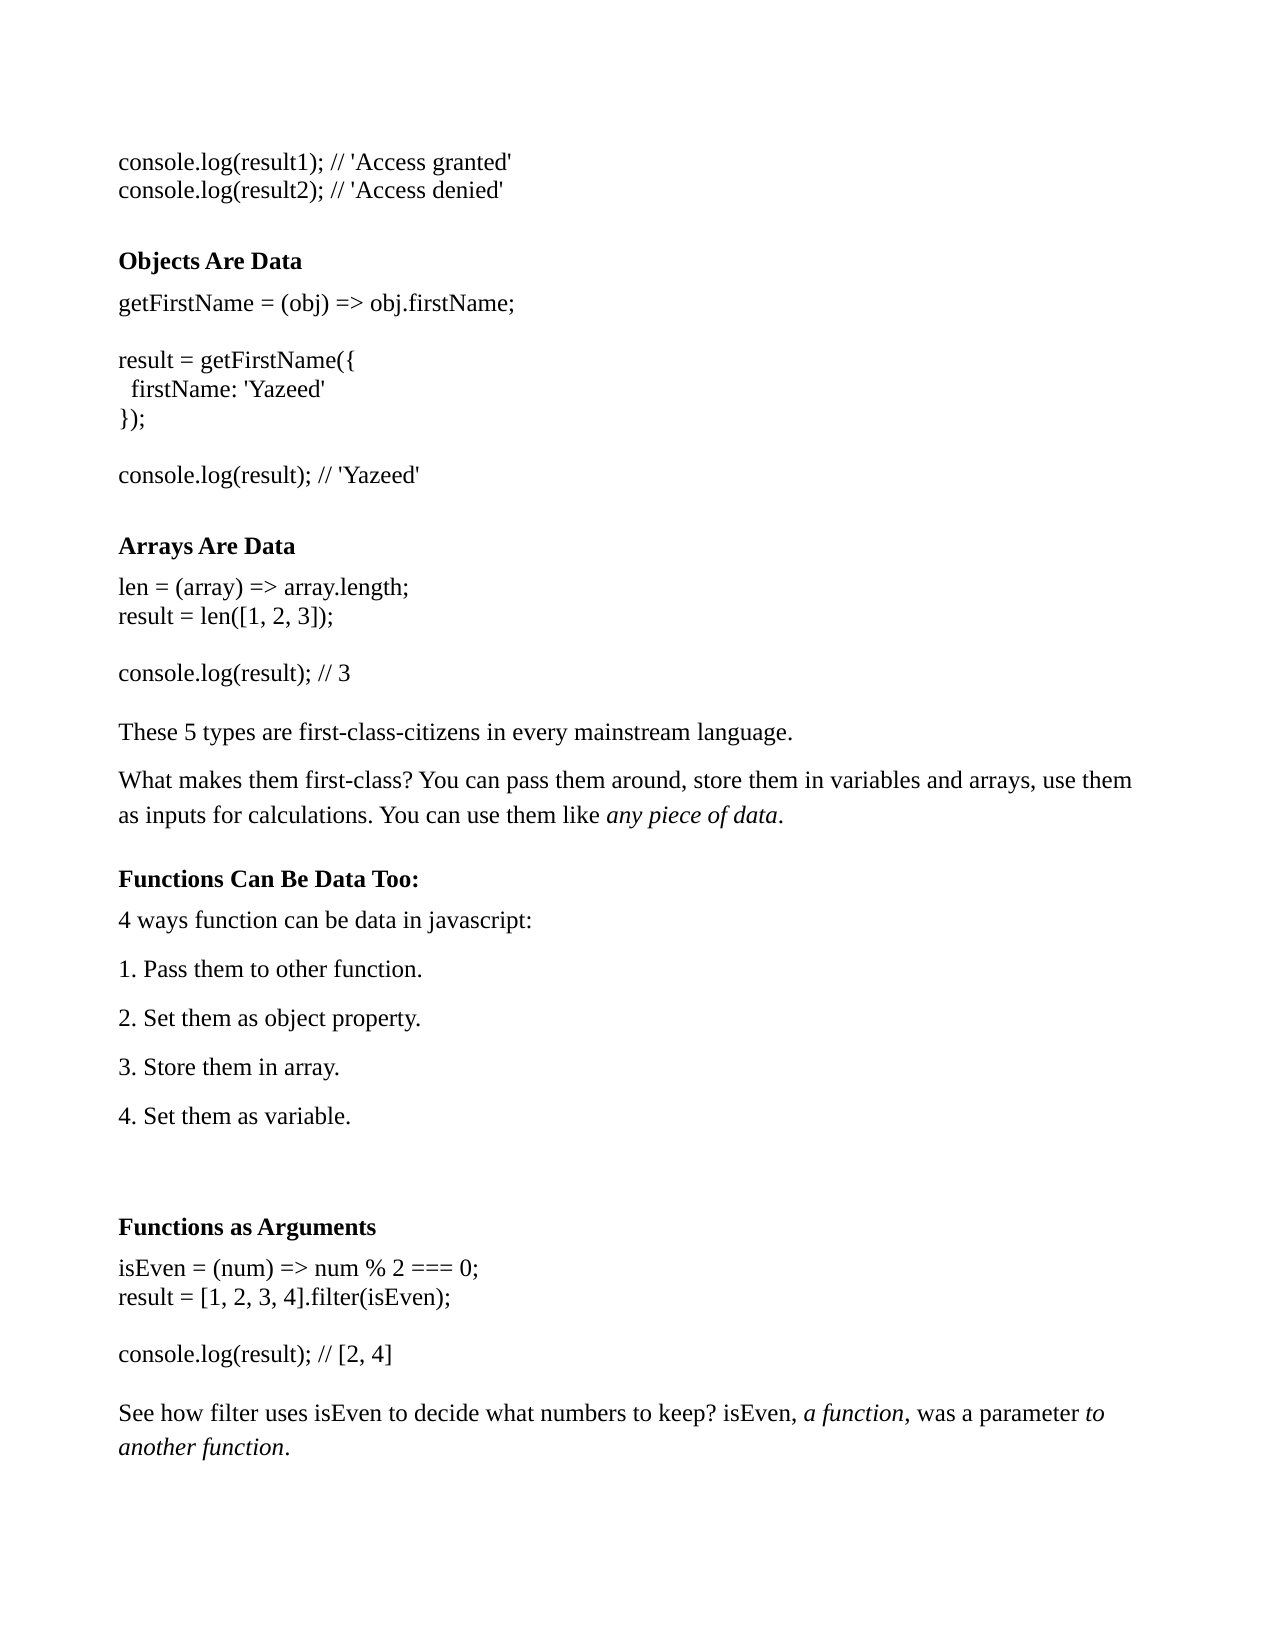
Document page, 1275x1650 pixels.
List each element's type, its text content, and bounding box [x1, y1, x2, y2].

text See how filter uses isEven to decide what numbers to keep? isEven, a function, was a parameter to another function. [118, 1398, 1157, 1461]
text console.log(result1); // 'Access granted' [118, 147, 1157, 176]
text 4 ways function can be data in javascript: [118, 905, 1157, 934]
text }); [118, 403, 1157, 431]
text firstName: 'Yazeed' [118, 374, 1157, 403]
text These 5 types are first-class-citizens in every mainstream language. [118, 717, 1157, 745]
text console.log(result2); // 'Access denied' [118, 176, 1157, 204]
text getFirstName = (obj) => obj.firstName; [118, 288, 1157, 316]
text isEven = (num) => num % 2 === 0; [118, 1253, 1157, 1282]
text 2. Set them as object property. [118, 1003, 1157, 1032]
text console.log(result); // 3 [118, 658, 1157, 687]
subtitle Functions Can Be Data Too: [118, 864, 1157, 892]
text result = len([1, 2, 3]); [118, 601, 1157, 629]
text 4. Set them as variable. [118, 1101, 1157, 1130]
text console.log(result); // [2, 4] [118, 1339, 1157, 1368]
text result = [1, 2, 3, 4].filter(isEven); [118, 1282, 1157, 1311]
subtitle Arrays Are Data [118, 531, 1157, 559]
subtitle Functions as Arguments [118, 1212, 1157, 1241]
text What makes them first-class? You can pass them around, store them in variables and arrays, use them as inputs for calculations. You can use them like any piece of data. [118, 766, 1157, 829]
text 3. Store them in array. [118, 1052, 1157, 1081]
text 1. Pass them to other function. [118, 954, 1157, 983]
text console.log(result); // 'Yazeed' [118, 460, 1157, 489]
text len = (array) => array.length; [118, 572, 1157, 601]
text result = getFirstName({ [118, 345, 1157, 374]
subtitle Objects Are Data [118, 246, 1157, 275]
